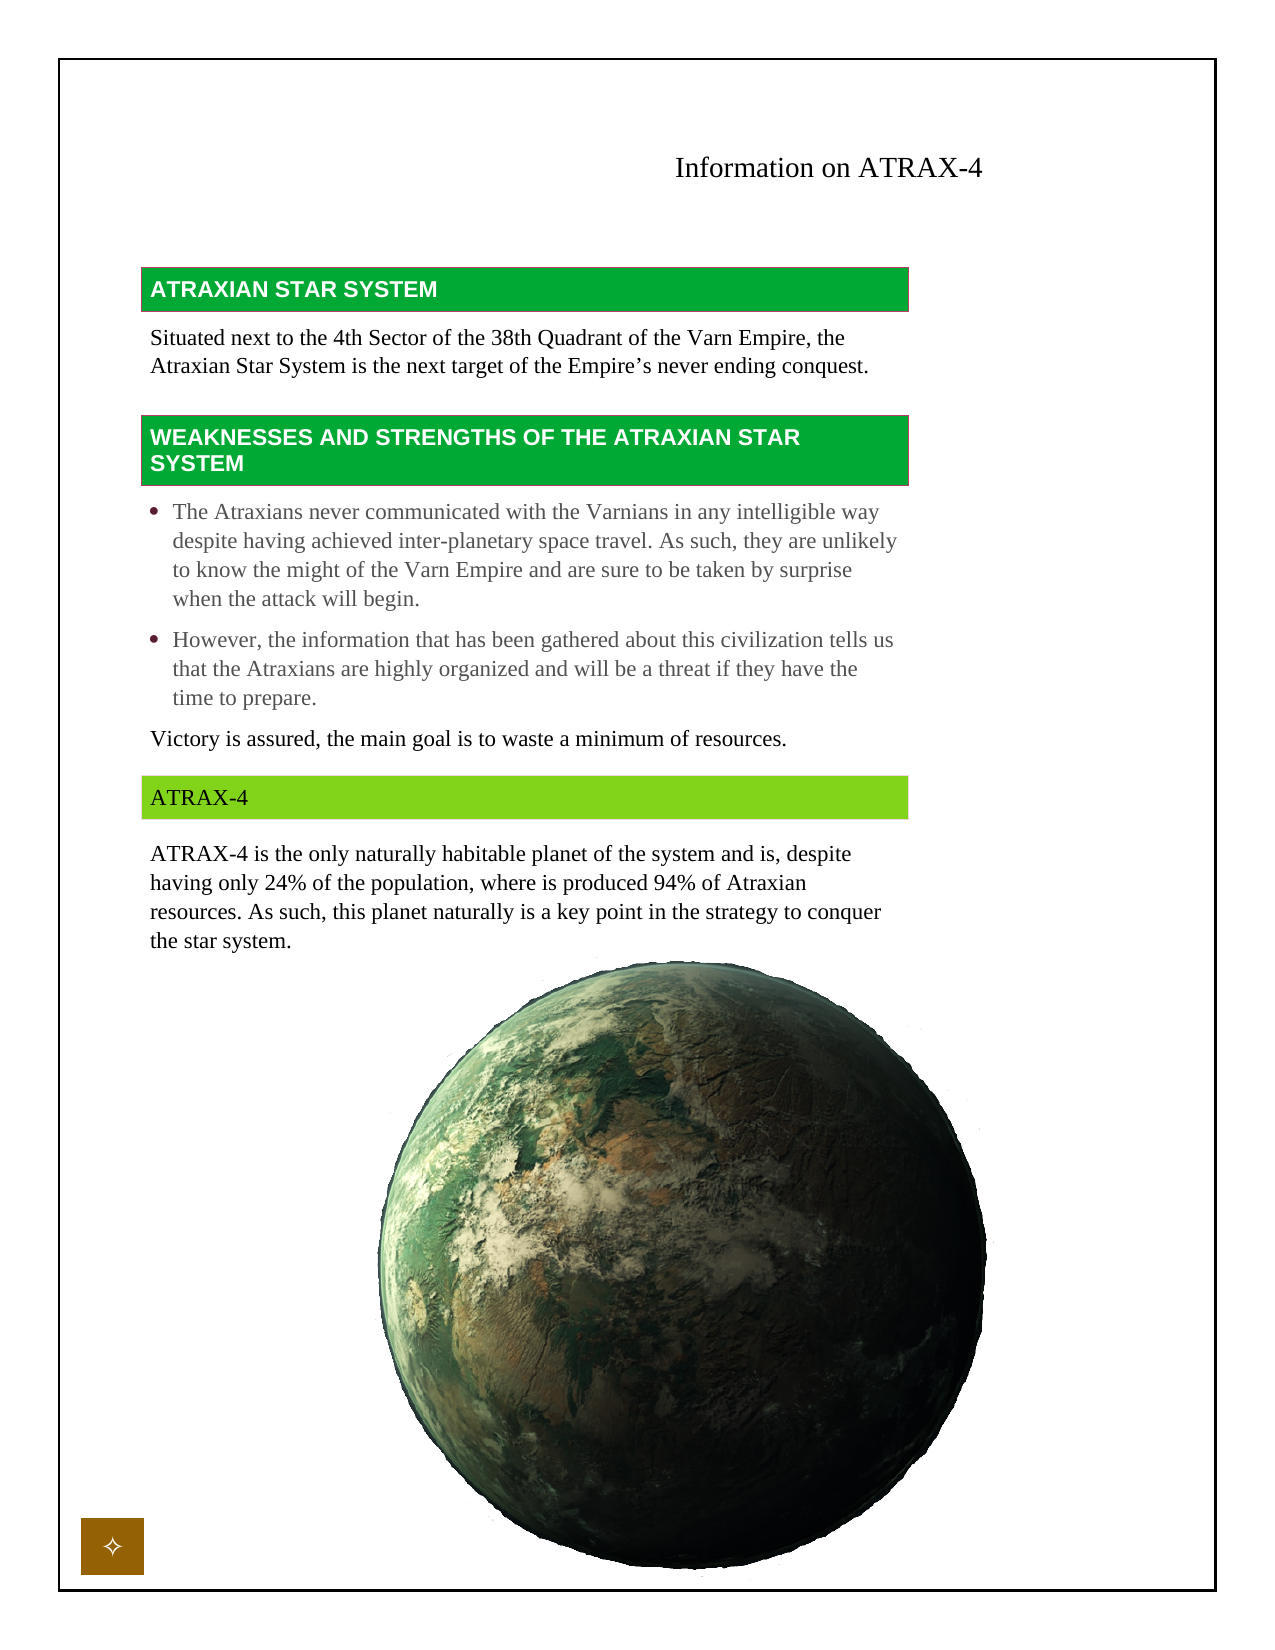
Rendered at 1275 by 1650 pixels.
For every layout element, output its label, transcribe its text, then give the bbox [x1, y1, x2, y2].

subtitle ATRAX-4 [142, 776, 908, 819]
list The Atraxians never communicated with the Varnians in any intelligible way despite having achieved inter-planetary space travel. As such, they are unlikely to know the might of the Varn Empire and are sure to be taken by surprise when the attack will begin. [150, 498, 900, 611]
list ATRAX-4 is the only naturally habitable planet of the system and is, despite having only 24% of the population, where is produced 94% of Atraxian resources. As such, this planet naturally is a key point in the strategy to conquer the star system. [150, 840, 900, 953]
subtitle Atraxian Star System [142, 268, 908, 311]
list Victory is assured, the main goal is to waste a minimum of resources. [150, 726, 900, 752]
text Information on ATRAX-4 [675, 150, 1102, 183]
list However, the information that has been gathered about this civilization tells us that the Atraxians are highly organized and will be a threat if they have the time to prepare. [150, 626, 900, 710]
subtitle Weaknesses and Strengths of the Atraxian Star System [142, 416, 908, 485]
text Situated next to the 4th Sector of the 38th Quadrant of the Varn Empire, the Atraxian Star System is the next target of the Empire’s never ending conquest. [150, 324, 900, 379]
picture [359, 949, 1110, 1581]
